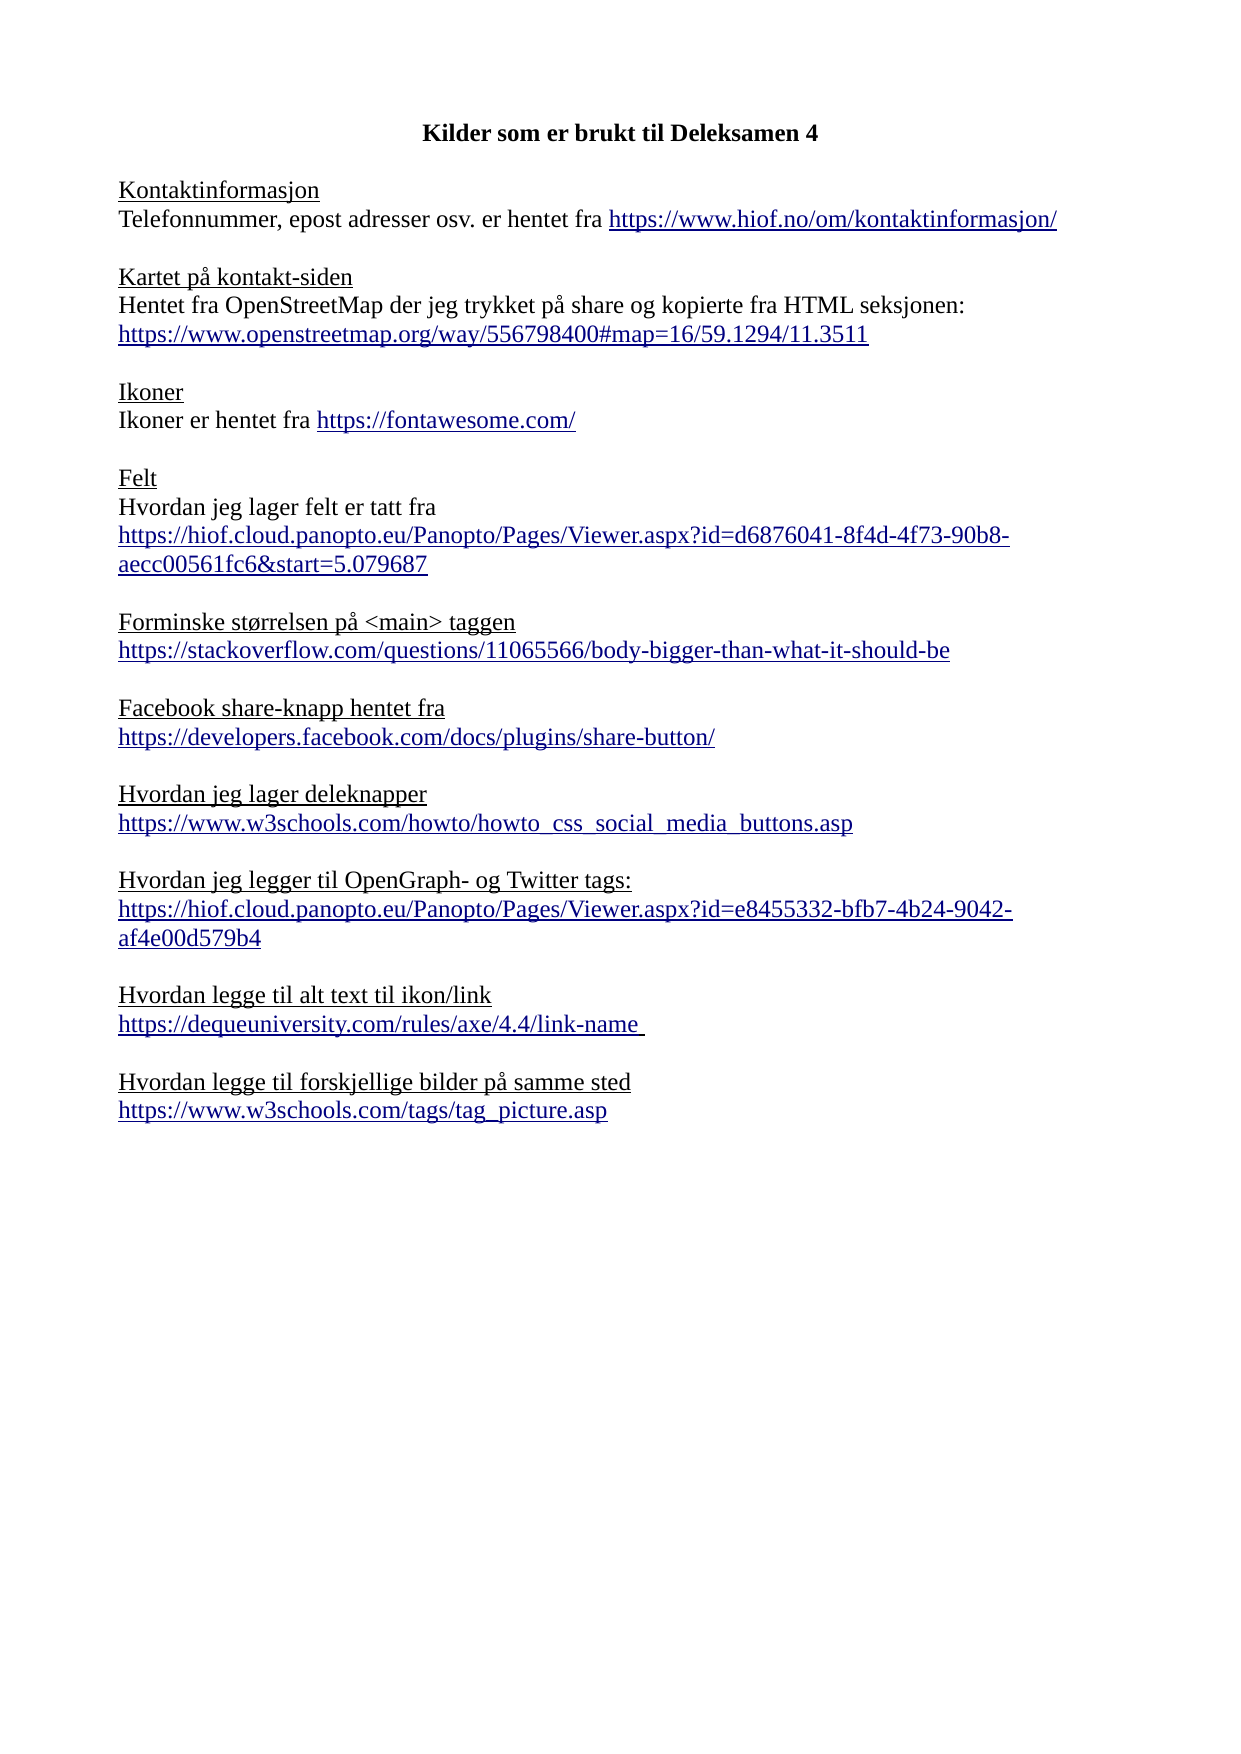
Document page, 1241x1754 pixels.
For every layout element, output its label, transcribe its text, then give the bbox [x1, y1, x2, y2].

text Hvordan legge til alt text til ikon/link [118, 981, 1122, 1009]
text Facebook share-knapp hentet fra [118, 693, 1122, 722]
text Hvordan jeg lager felt er tatt fra [118, 492, 1122, 521]
text Forminske størrelsen på <main> taggen [118, 607, 1122, 636]
text Kilder som er brukt til Deleksamen 4 [118, 118, 1122, 147]
text https://developers.facebook.com/docs/plugins/share-button/ [118, 722, 1122, 751]
text https://hiof.cloud.panopto.eu/Panopto/Pages/Viewer.aspx?id=d6876041-8f4d-4f73-90b8-aecc00561fc6&start=5.079687 [118, 521, 1122, 578]
text Ikoner er hentet fra https://fontawesome.com/ [118, 406, 1122, 434]
text https://hiof.cloud.panopto.eu/Panopto/Pages/Viewer.aspx?id=e8455332-bfb7-4b24-9042-af4e00d579b4 [118, 894, 1122, 952]
text https://dequeuniversity.com/rules/axe/4.4/link-name [118, 1009, 1122, 1038]
text Felt [118, 463, 1122, 492]
text Telefonnummer, epost adresser osv. er hentet fra https://www.hiof.no/om/kontaktinformasjon/ [118, 204, 1122, 233]
text Kontaktinformasjon [118, 176, 1122, 204]
text https://www.w3schools.com/tags/tag_picture.asp [118, 1096, 1122, 1124]
text Hvordan jeg legger til OpenGraph- og Twitter tags: [118, 866, 1122, 894]
text Hvordan legge til forskjellige bilder på samme sted [118, 1067, 1122, 1096]
text https://www.w3schools.com/howto/howto_css_social_media_buttons.asp [118, 808, 1122, 837]
text Hvordan jeg lager deleknapper [118, 779, 1122, 808]
text Hentet fra OpenStreetMap der jeg trykket på share og kopierte fra HTML seksjonen: [118, 291, 1122, 319]
text Kartet på kontakt-siden [118, 262, 1122, 291]
text Ikoner [118, 377, 1122, 406]
text https://www.openstreetmap.org/way/556798400#map=16/59.1294/11.3511 [118, 319, 1122, 348]
text https://stackoverflow.com/questions/11065566/body-bigger-than-what-it-should-be [118, 636, 1122, 664]
